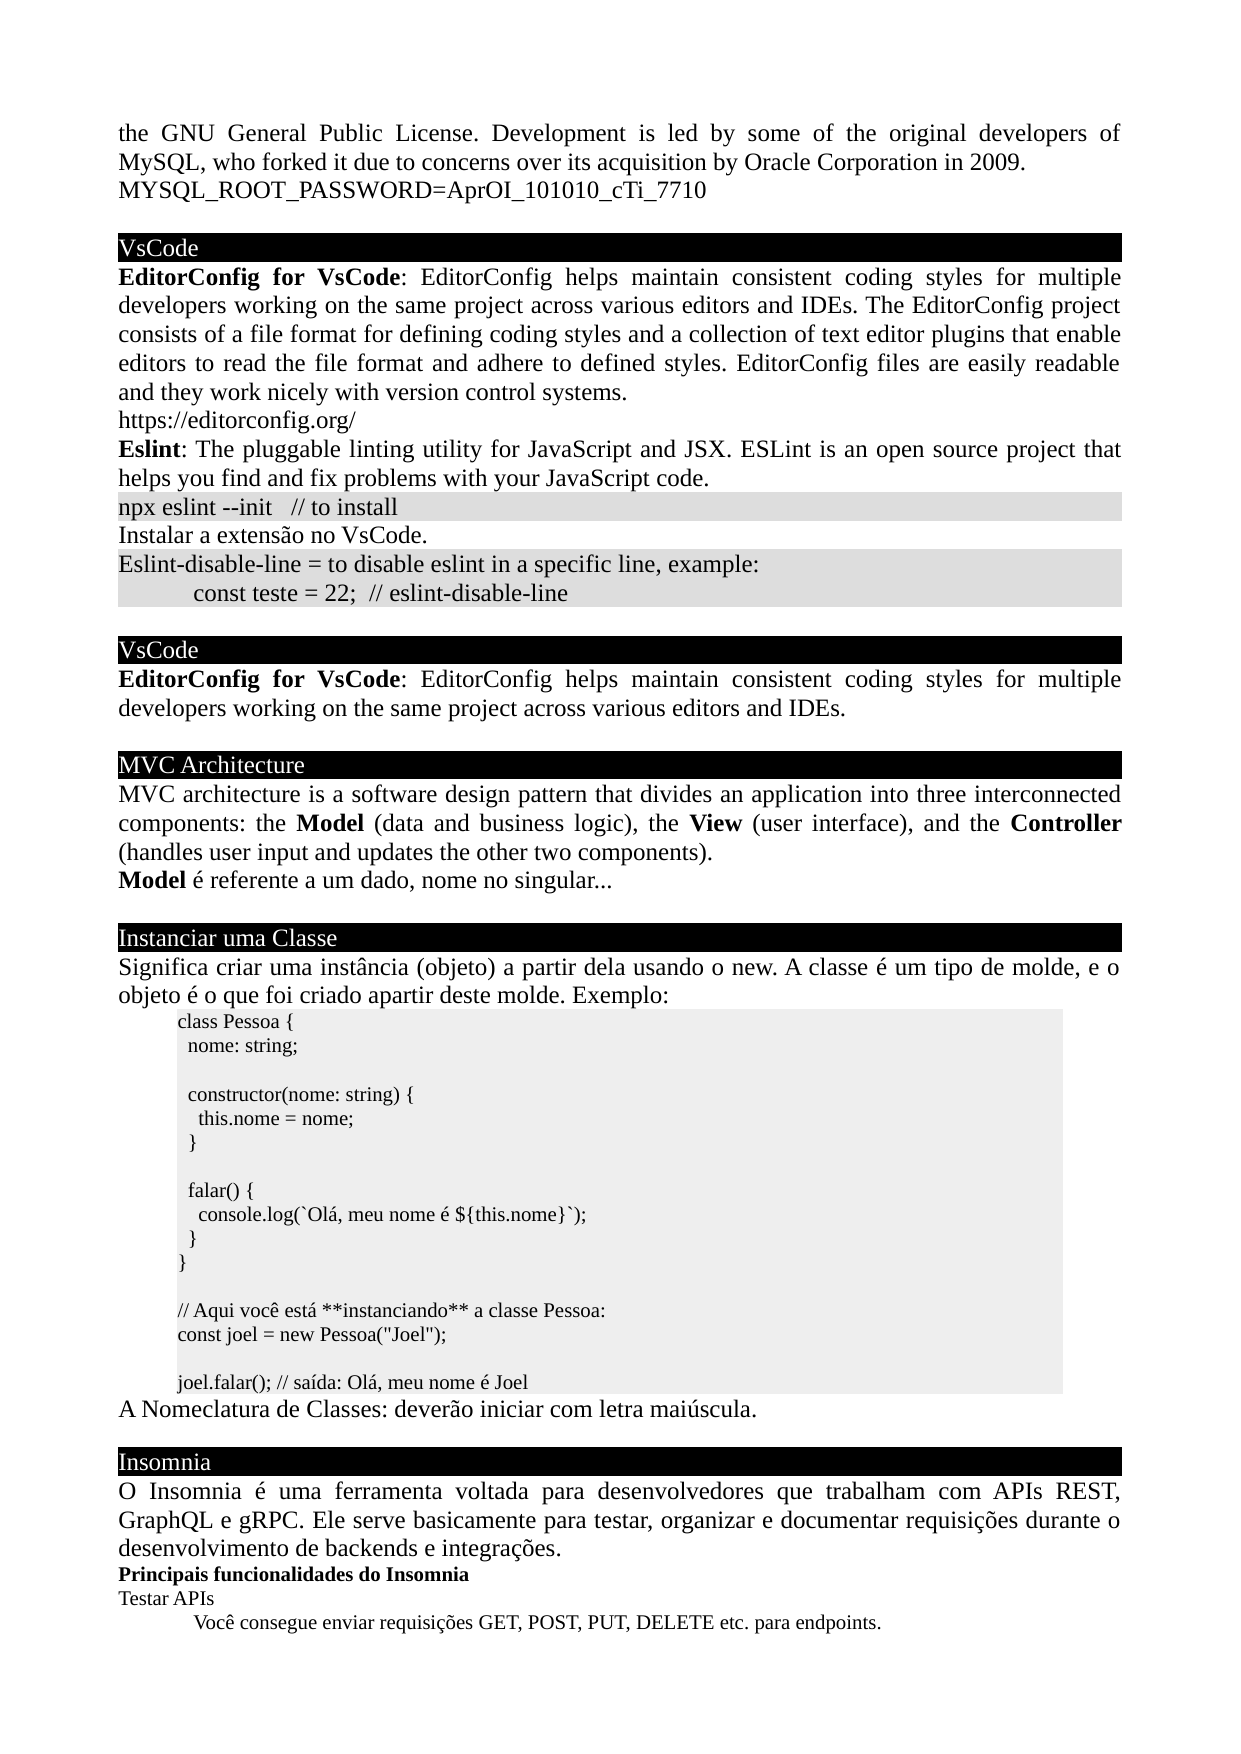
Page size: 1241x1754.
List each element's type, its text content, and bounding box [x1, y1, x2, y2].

text Testar APIs [118, 1586, 1122, 1610]
text console.log(`Olá, meu nome é ${this.nome}`); [177, 1202, 1063, 1226]
text nome: string; [177, 1033, 1063, 1057]
text MYSQL_ROOT_PASSWORD=AprOI_101010_cTi_7710 [118, 176, 1122, 204]
text https://editorconfig.org/ [118, 406, 1122, 434]
text falar() { [177, 1178, 1063, 1202]
text Principais funcionalidades do Insomnia [118, 1562, 1122, 1586]
text npx eslint --init // to install [118, 492, 1122, 521]
text Model é referente a um dado, nome no singular... [118, 866, 1122, 894]
text joel.falar(); // saída: Olá, meu nome é Joel [177, 1370, 1063, 1394]
text Instanciar uma Classe [118, 923, 1122, 952]
text O Insomnia é uma ferramenta voltada para desenvolvedores que trabalham com APIs REST, GraphQL e gRPC. Ele serve basicamente para testar, organizar e documentar requisições durante o desenvolvimento de backends e integrações. [118, 1476, 1122, 1562]
text Você consegue enviar requisições GET, POST, PUT, DELETE etc. para endpoints. [118, 1610, 1122, 1634]
text const joel = new Pessoa("Joel"); [177, 1322, 1063, 1346]
text } [177, 1130, 1063, 1154]
text } [177, 1250, 1063, 1274]
text // Aqui você está **instanciando** a classe Pessoa: [177, 1298, 1063, 1322]
text VsCode [118, 233, 1122, 262]
text Insomnia [118, 1447, 1122, 1476]
text Eslint: The pluggable linting utility for JavaScript and JSX. ESLint is an open source project that helps you find and fix problems with your JavaScript code. [118, 434, 1122, 492]
text Significa criar uma instância (objeto) a partir dela usando o new. A classe é um tipo de molde, e o objeto é o que foi criado apartir deste molde. Exemplo: [118, 952, 1122, 1009]
text const teste = 22; // eslint-disable-line [118, 578, 1122, 607]
text MVC architecture is a software design pattern that divides an application into three interconnected components: the Model (data and business logic), the View (user interface), and the Controller (handles user input and updates the other two components). [118, 779, 1122, 866]
text } [177, 1226, 1063, 1250]
text MVC Architecture [118, 751, 1122, 779]
text this.nome = nome; [177, 1106, 1063, 1130]
text VsCode [118, 636, 1122, 664]
text A Nomeclatura de Classes: deverão iniciar com letra maiúscula. [118, 1394, 1122, 1423]
text the GNU General Public License. Development is led by some of the original developers of MySQL, who forked it due to concerns over its acquisition by Oracle Corporation in 2009. [118, 118, 1122, 176]
text EditorConfig for VsCode: EditorConfig helps maintain consistent coding styles for multiple developers working on the same project across various editors and IDEs. The EditorConfig project consists of a file format for defining coding styles and a collection of text editor plugins that enable editors to read the file format and adhere to defined styles. EditorConfig files are easily readable and they work nicely with version control systems. [118, 262, 1122, 406]
text EditorConfig for VsCode: EditorConfig helps maintain consistent coding styles for multiple developers working on the same project across various editors and IDEs. [118, 664, 1122, 722]
text Instalar a extensão no VsCode. [118, 521, 1122, 549]
text class Pessoa { [177, 1009, 1063, 1033]
text Eslint-disable-line = to disable eslint in a specific line, example: [118, 549, 1122, 578]
text constructor(nome: string) { [177, 1082, 1063, 1106]
